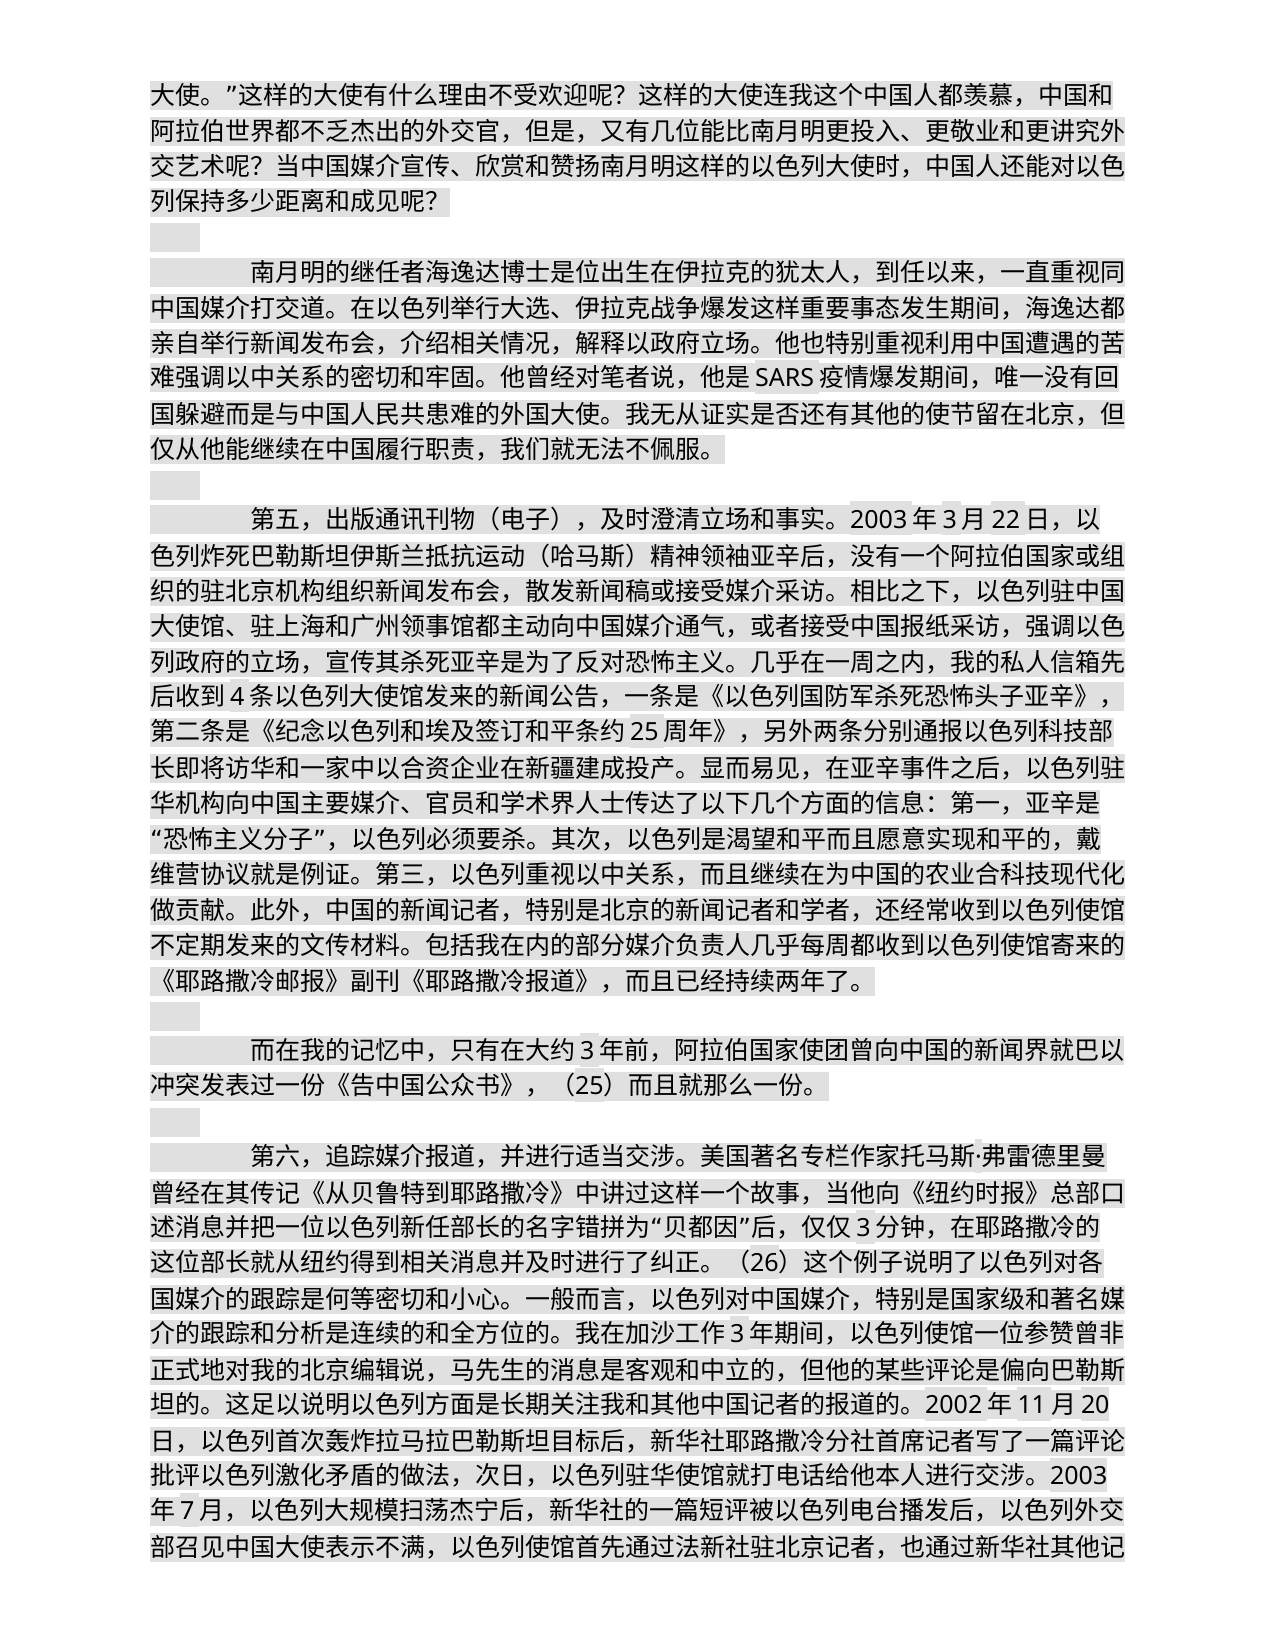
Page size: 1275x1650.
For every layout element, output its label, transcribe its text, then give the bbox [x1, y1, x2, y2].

text 阿拉伯人是以慷慨出名的，而以色列人是以“吝啬”著称于世的。但是，凡是在北京与以色列人和阿拉伯人打过交道的，都可能会得出相反的结论。这并不是说事实上阿拉伯人吝啬、以色列人慷慨或者完全相反，而是以色列在表现慷慨方面超过了阿拉伯人。以色列都做了些什么呢？ 第一，利用一切机会与中国驻以色列和中东地区记者交朋友，使其在到达以色列前就对这个国家产生亲近感。每一个被派往以色列的中国记者，行前都会受到以色列新闻官员的约见和宴请。在一个非常轻松和友好的场合，以色列外交官会把若干本描述以色列、犹太人和中东问题的著作送给这个记者，而这些书籍肯定都反映了以色列的官方立场，或者展示以色列人勇敢、勤劳、苦干和智慧。当这些记者结束任期后，他们会成为以色列外交人员的公关对象，经常应邀出现各种使馆组织的活动，长时间地受到以色列方面的影响，由此难以避免地会对以色列产生好感。 就我本人的体验是，无论是我在90年代初到科威特工作（兼管对沙特的报道），还是90年代末在巴勒斯坦工作，事先没有一位阿拉伯外交官主动与我接触并试图对我产生影响。尤其让我印象深刻的是，我作为中国唯一常驻巴勒斯坦的记者并在危险的加沙工作3年之久，只有在结束任期后有机会接受邀请到巴勒斯坦驻北京大使馆做客。作为一个中国比较知名的中东问题专家和资深新闻记者，我在中国电视台的访谈受到了以色列使馆的连续关注，也因此，成为经常应邀造访以色列使馆。但是，迄今为止，只有沙特使馆注意到我的存在和作用。 有一个故事让我一直难忘，几年前，当新华社驻中东地区总分社（设在开罗）社长李红旗赴任前夕，为他举行欢送盛大宴会的竟然是以色列驻华大使馆而不是埃及或者阿拉伯国家联盟驻北京办事处。其中固然有李先生曾经在以色列工作的原因，但是，这里明显可以看出以色列通过各种方式影响中国记者的愿望。 以色列外交官通过与新闻记者打交道，并不直接推销和贩卖其政府的立场和思想，而是通过自由交谈的方式，通过个人友谊来影响中国记者对中东冲突的看法，进而使其在报道这一问题时夹带更多的人为和感情因素。伊拉克战争爆发前夕，正当巴勒斯坦外交部长沙阿斯访问中国期间，以色列政府特使、前辛贝特局长也到中国访问，他在会见中国领导人之余，至少参与了两次新闻记者、学者见面会，回答了所有问题，包括以色列如何应付萨达姆政权可能发动的导弹袭击。最近，以色列使馆又邀请我参加一名来自国内的“反恐”专家的学术讨论会，并随邀请函传了这位专家的详悉资料和学术著作简介。 第二，邀请相关的专家、学者、媒介负责人前往以色列进行访问，并长期保持联系，使其在不知不觉中成为以色列在中国的院外集团。中国的学术专家、记者一般通过各种媒介就国际问题发表分析和观点，进而影响政府决策，也影响公众对某一问题是非曲直的判断，当然，也在某种程度上会对双边关系产生一定作用。以色列政府非常重视对中国学术和新闻界的公关。早在中以建交前，以色列外交部就通过纽约犹太人某协会的名义邀请两名新华社记者前往耶路撒冷访问，并通过他们推动两国外交关系的突破和正常化。中以建交后，几乎所有从事中东问题研究的学者都先后应邀访问过以色列。部分中央和地方主要报纸的国际版编辑也陆续到过以色列。这些学者和记者回来之后，几乎都要写一些访问观感，对以色列的建设成就、犹太人的勤劳智慧和以色列对华友好表现做一番表述，同时，对暴力冲突下以色列人的生存环境表示担忧和理解。 相反，很少有中国学者和记者能到巴勒斯坦被占领土参观访问，因此，巴勒斯坦人的痛苦和巴以冲突的真相更多只能通过新华社和西方媒介进行了解，而西方媒介的立场又是总体上偏向以色列的。部分中国专家原来是比较同情巴勒斯坦的，但是，经过以色列的多次公关活动，个人的情感和立场已经发生了变化，他们或者不再理直气壮地为巴勒斯坦和阿拉伯人辩护，或者索性公开替以色列说话。中国的学术界已经出现了部分明显的“亲以派”，而且这个力量在逐步扩大。 在民间，理解同情以色列人、反感巴勒斯坦人和阿拉伯人的力量已经发生了倒错。这一点，在因特网的BBS论坛中尤其明显。它表明，中国的青年一代，特别是知识分子和社会精英，已经大部分站在了以色列一侧。他们或许不懂中东问题的症结所在，但他们更多地奉行社会达尔文主义，认同弱肉强食的丛林法则，在他们眼里，以色列代表发达、先进、文明，对中国的军事和农业、科技发展帮助很大，是个小而自强的民族，巴勒斯坦和阿拉伯代表落后、愚昧、封建、保守，是没有希望的民族。 “到2002年底与2003年初，在各大中文网站的相关留言版支以与支巴两大阵营的较量中，支以阵营已明显胜出。2002年，中国人对以巴冲突看法的变化，即使用"天翻地覆"来形容，也不算过份。举一个简单的例子，在"西祠胡同"里有一个以以巴问题为主题的小论坛--迦南论坛。该论坛的访客看来不过几十人，却是一个中国人在以巴问题上的观点晴雨表。在2001年底2002年初，该论坛中的贴子以支持巴勒斯坦的立场和中间立场为主。但经过几番较量，亲以派力量日渐壮大，到2002年年底，亲以派完全控制了论坛大局……”⒇ 需要说明的事，上文提到的迦南论坛的主持人是位北京大学希伯来语专业的毕业生，并且在以色列留学两年。而几个著名的网络亲以写手本身就生活在以色列。部分中国中东问题专家甚至通过分析得出结论：部分网络写手就是以为以色列进行辩护为生的。 在媒介公关方面，阿拉伯国家普遍不够重视。当然，客观地说，沙特政府在这方面却是个例外，的确是做了许多工作的，包括从80年代起陆续邀请中国的新闻记者、大学教授和学者到沙特进行访问，参加沙特国庆活动或文化节。但我个人认为，这方面的交流还需要扩大，特别是新闻记者和学者，不要太考虑他们的宗教信仰。 第三，通过外交官的广泛社会活动，大量接触中国各阶层，频繁在中国媒介中曝光，光大气国家的形象。我是讲阿拉伯语的，也主要在阿拉伯国家工作，但是，在北京，除沙特大使阁下，我记不起其他阿拉伯外交官的名字，我先后直接接触过的阿拉伯外交官不会超过5人。但是，我对以色列的大使、新闻专员甚至几个中国雇员的名字都能完全叫得上来，而且建立了很好的私人友谊，即使他们结束任期回到国内。这不是说我和以色列人走得近，而是阿拉伯人疏远了我，或者没有重视与我们这些中国的专家、学者和新闻记者打交道。以色列前驻华大使南月明在她50多岁时到中国工作，但是，在4年的日子里，她跑遍了中国的24个省份，从最热最南端的中国城市海南三亚，到最冷最北端的黑龙江首府哈尔滨，从北京最贫穷的小巷子到中国最西边的城市喀什（21）（北京青年报）。她甚至多次到东北去祭扫犹太人墓地（22），借以密切中国与以色列的历史关系。我从前沙特驻中国大使巴沙尔先生的著作里看到了北京牛街清真寺的阿拉伯先贤墓地的照片，显然他拜访过那里，但是，又有多少阿拉伯外交官能经常就近去访问这个墓地并利用它来宣传中国与阿拉伯的历史友谊呢？ 在中国，南月明是频繁在中国《人民日报》、《北京日报》、《北京青年报》等重要报纸露面的外国人，也是中国最知名的外交官。在中国媒体的表述中，她是位中国迷，中国通，非常热爱中国文化和中国人民，甚至非常支持中国的希望工程并自己掏钱资助部分贫困地区的学生读书。（23）远离北京几千公里的广州有一个饮食网站--中华饮食文化网甚至在南月明离任一年多后还在回忆说，“以色列前驻华大使南月明是位爽朗、热情的女外交官……是外交界公认的’’铁娘子’式的人物，堪与撒切尔夫人媲美，并与国务委员吴仪是好朋友。”（24）她何止是国务委员的好朋友，她也曾是中国前国家主席设家宴招待过的仅有的两位外国大使之一。一本中国杂志甚至称，“南月明是在中国最受欢迎的外国大使。”这样的大使有什么理由不受欢迎呢？这样的大使连我这个中国人都羡慕，中国和阿拉伯世界都不乏杰出的外交官，但是，又有几位能比南月明更投入、更敬业和更讲究外交艺术呢？当中国媒介宣传、欣赏和赞扬南月明这样的以色列大使时，中国人还能对以色列保持多少距离和成见呢？ 南月明的继任者海逸达博士是位出生在伊拉克的犹太人，到任以来，一直重视同中国媒介打交道。在以色列举行大选、伊拉克战争爆发这样重要事态发生期间，海逸达都亲自举行新闻发布会，介绍相关情况，解释以政府立场。他也特别重视利用中国遭遇的苦难强调以中关系的密切和牢固。他曾经对笔者说，他是SARS疫情爆发期间，唯一没有回国躲避而是与中国人民共患难的外国大使。我无从证实是否还有其他的使节留在北京，但仅从他能继续在中国履行职责，我们就无法不佩服。 第五，出版通讯刊物（电子），及时澄清立场和事实。2003年3月22日，以色列炸死巴勒斯坦伊斯兰抵抗运动（哈马斯）精神领袖亚辛后，没有一个阿拉伯国家或组织的驻北京机构组织新闻发布会，散发新闻稿或接受媒介采访。相比之下，以色列驻中国大使馆、驻上海和广州领事馆都主动向中国媒介通气，或者接受中国报纸采访，强调以色列政府的立场，宣传其杀死亚辛是为了反对恐怖主义。几乎在一周之内，我的私人信箱先后收到4条以色列大使馆发来的新闻公告，一条是《以色列国防军杀死恐怖头子亚辛》，第二条是《纪念以色列和埃及签订和平条约25周年》，另外两条分别通报以色列科技部长即将访华和一家中以合资企业在新疆建成投产。显而易见，在亚辛事件之后，以色列驻华机构向中国主要媒介、官员和学术界人士传达了以下几个方面的信息：第一，亚辛是“恐怖主义分子”，以色列必须要杀。其次，以色列是渴望和平而且愿意实现和平的，戴维营协议就是例证。第三，以色列重视以中关系，而且继续在为中国的农业合科技现代化做贡献。此外，中国的新闻记者，特别是北京的新闻记者和学者，还经常收到以色列使馆不定期发来的文传材料。包括我在内的部分媒介负责人几乎每周都收到以色列使馆寄来的《耶路撒冷邮报》副刊《耶路撒冷报道》，而且已经持续两年了。 而在我的记忆中，只有在大约3年前，阿拉伯国家使团曾向中国的新闻界就巴以冲突发表过一份《告中国公众书》，（25）而且就那么一份。 第六，追踪媒介报道，并进行适当交涉。美国著名专栏作家托马斯·弗雷德里曼曾经在其传记《从贝鲁特到耶路撒冷》中讲过这样一个故事，当他向《纽约时报》总部口述消息并把一位以色列新任部长的名字错拼为“贝都因”后，仅仅3分钟，在耶路撒冷的这位部长就从纽约得到相关消息并及时进行了纠正。（26）这个例子说明了以色列对各国媒介的跟踪是何等密切和小心。一般而言，以色列对中国媒介，特别是国家级和著名媒介的跟踪和分析是连续的和全方位的。我在加沙工作3年期间，以色列使馆一位参赞曾非正式地对我的北京编辑说，马先生的消息是客观和中立的，但他的某些评论是偏向巴勒斯坦的。这足以说明以色列方面是长期关注我和其他中国记者的报道的。2002年11月20日，以色列首次轰炸拉马拉巴勒斯坦目标后，新华社耶路撒冷分社首席记者写了一篇评论批评以色列激化矛盾的做法，次日，以色列驻华使馆就打电话给他本人进行交涉。2003年7月，以色列大规模扫荡杰宁后，新华社的一篇短评被以色列电台播发后，以色列外交部召见中国大使表示不满，以色列使馆首先通过法新社驻北京记者，也通过新华社其他记者侧面了解这篇短评是代表新华社还是作者个人立场，尔后，其驻华公使也拜访新华社领导进行交涉。其实，只是这篇短评在从中文翻译成英文时出了点技术故障，使读者产生了把以色列政府暗示为德国纳粹的误解。这些例子都说明，以色列非常重视它在中国媒介中的形象，也非常重视中国如何向世界描述它的形象。2003年12月中旬，我应邀做客CCTV新闻频道《国际观察》节目，围绕以色列总统卡察夫的相关言论发表看法。没想到的是，几个月后，我的以色列朋友—使馆新闻官在见到我时摇着头对我的那次分析提出异议。可以想象，以色列要花多少力气关注着中国的媒介报道。 第六，资助学术研究和出版活动。过去10年间，中国各出版社出版了上百本有关中东问题和中东国家的书籍，其中仅有关以色列、犹太民族和犹太文化的约占1/3。尚没有足够的证据说明以色列政府资助了其中多少书籍的翻译和出版，但是，可以得到证实的是，相当部分著作者都有在以色列访问或者留学的经历，还有部分书籍是由以色列政府或者大使馆提供了材料和便利，更有部分书籍是以色列高官或大使亲自写序的。这些书籍基本上都是正面报道以色列或犹太人形象的，或者在有争议的问题上反应或支持以色列的官方立场，比如，把耶路撒冷形容为以色列的首都，甚至把伯利恒都描述为以色列的城市。应该说，中国青少年现在如此同情以色列，与中国许多出版物神话犹太人智慧和创造、吹嘘以色列军队和情报机关的赫赫战功是有相当关系的。 以上几个方面，仅仅是我所了解的以色列在华媒介公关谋略和技巧。其实，以色列政府聘请国际著名公关公司为其改善形象出谋划策已经不是秘密。以色列政府同包括BBC、CNN等世界级媒介的争执也一直不断。这都说明了媒介对于国家和政府形象塑造的巨大重要性。根据弗雷德里曼的披露，早在上个世纪80年代，以色列外交部每年都委托自由撰稿人撰写大约100篇有关以色列的文章供美国各种报刊采用，而且每年用本部的开支邀请大约400至500名重要的美国观察家，包括记者、牧师、工会和学生领袖、市长、地方政治家及各种社团的学者，请他们观光这个国家，然后回去谈论和撰写文章。以色列在美国的大使馆和9个领事馆密切注意所在地区的所有报纸和电视新闻节目，不论其规模大小。当出现“敌对”的报道和评论时，工作人员就去约见那些新闻机构的编辑……（27）10多年以后，以色列这些媒介公关术还在使用，而且事实证明的确管用，但是，阿拉伯国家，特别是以色列的对手巴勒斯坦并没有学到这些技巧，只是被动地靠别人的同情来抵挡以色列的宣传攻势。 当然，说到这里，我应该客观地指出，沙特是比较重视中沙关系的，沙特政府和其派驻北京的使馆也是比较重视与中国媒介打交道的。在我的记忆中，几乎所有新华社的穆斯林记者都应邀访问过沙特，即使在两国尚未建立关系的80年代。沙特作为特例同意新华社在首都利雅得建立分社，这本身更说明了沙特政府重视中国官方媒介的作用，重视通过新华社全面、真实地介绍沙特阿拉伯发生的事件以及沙特政府的立场，重视向13亿中国人介绍沙特。2003年，前沙特驻中国大使巴沙尔阁下曾委托我，希望为沙特政府在北京物色一位记者，担当沙特政府在华活动的帮办，包括协助举行新闻发布、文化宣传、展览和商务洽谈等等，但条件是此人比必须是穆斯林。虽然寻找这样一位特殊身份的雇员不太容易，甚至不可能，但是，这个举动说明沙特政府还是具有比较强烈的现代公关意识 [150, 75, 1125, 1562]
